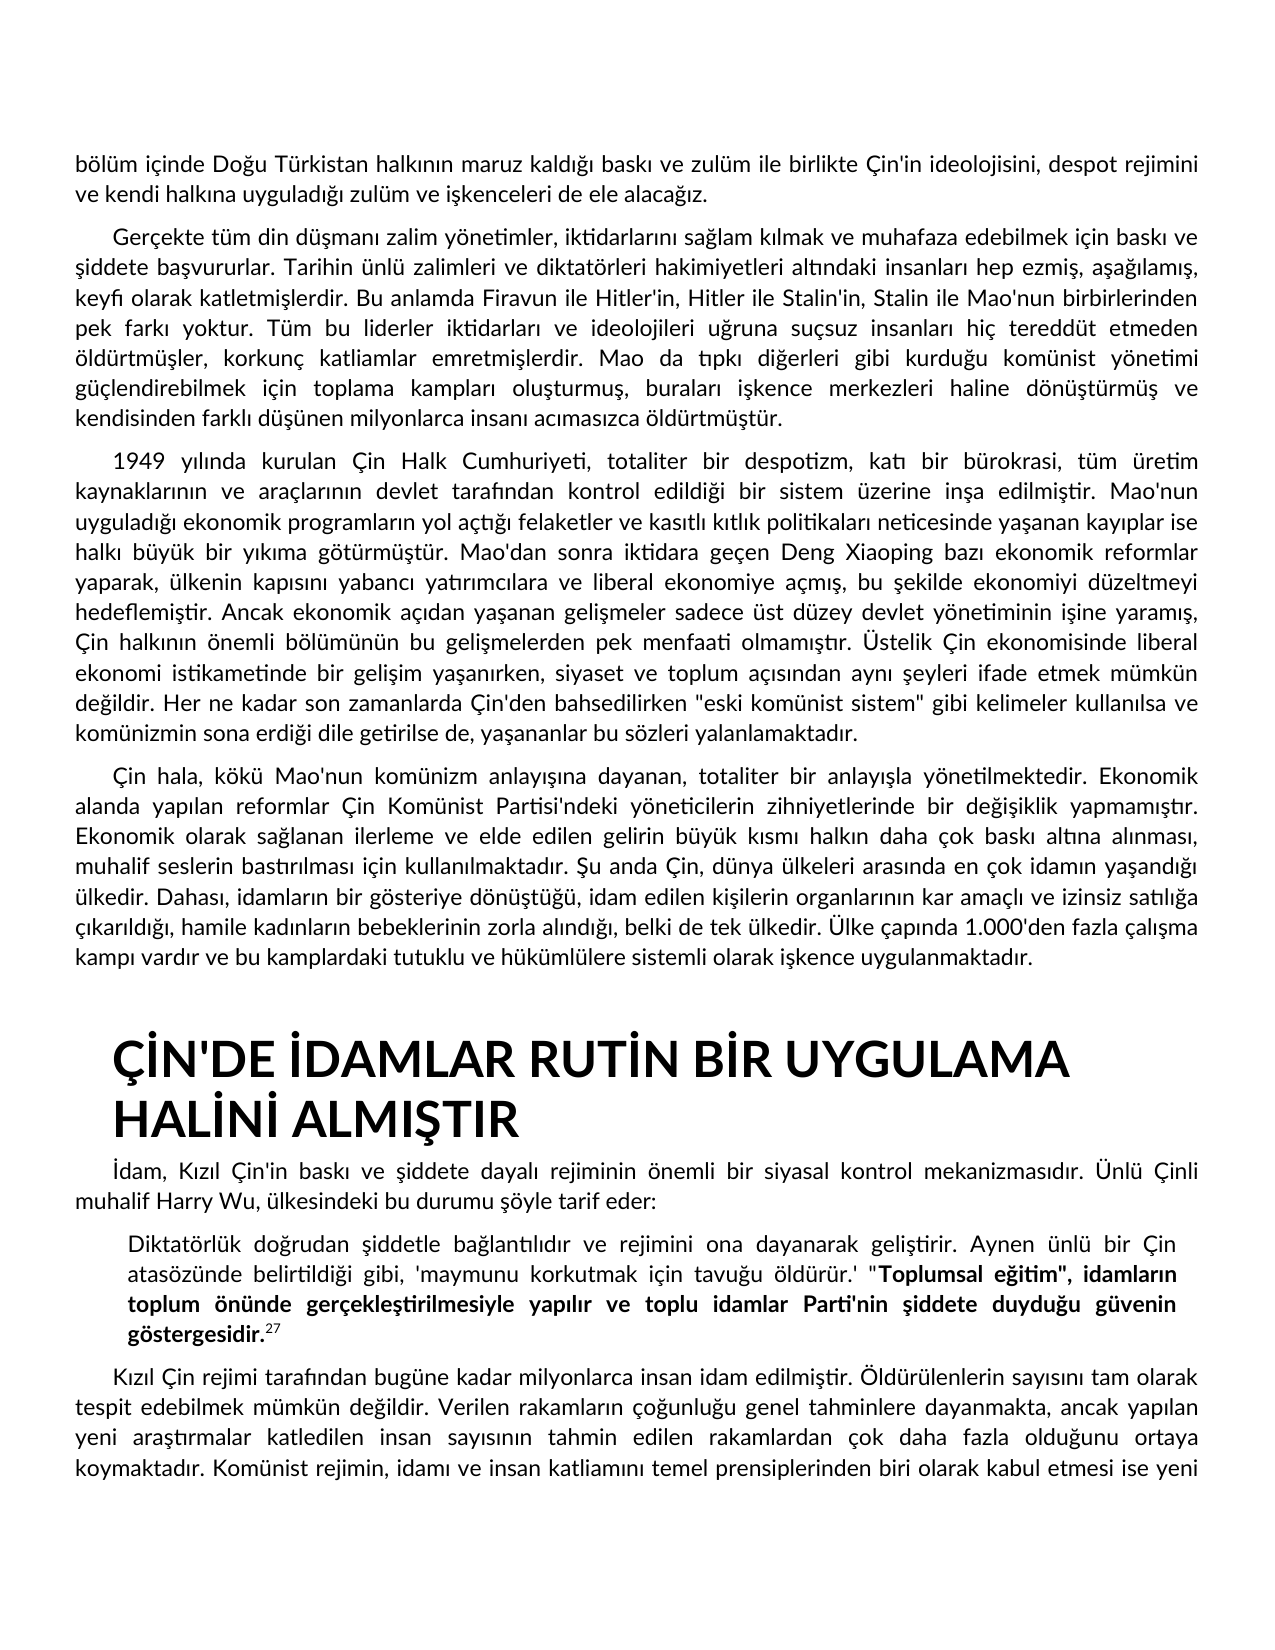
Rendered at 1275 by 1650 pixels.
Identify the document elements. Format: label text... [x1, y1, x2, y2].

text bölüm içinde Doğu Türkistan halkının maruz kaldığı baskı ve zulüm ile birlikte Çin'in ideolojisini, despot rejimini ve kendi halkına uyguladığı zulüm ve işkenceleri de ele alacağız. [75, 150, 1200, 208]
text 1949 yılında kurulan Çin Halk Cumhuriyeti, totaliter bir despotizm, katı bir bürokrasi, tüm üretim kaynaklarının ve araçlarının devlet tarafından kontrol edildiği bir sistem üzerine inşa edilmiştir. Mao'nun uyguladığı ekonomik programların yol açtığı felaketler ve kasıtlı kıtlık politikaları neticesinde yaşanan kayıplar ise halkı büyük bir yıkıma götürmüştür. Mao'dan sonra iktidara geçen Deng Xiaoping bazı ekonomik reformlar yaparak, ülkenin kapısını yabancı yatırımcılara ve liberal ekonomiye açmış, bu şekilde ekonomiyi düzeltmeyi hedeflemiştir. Ancak ekonomik açıdan yaşanan gelişmeler sadece üst düzey devlet yönetiminin işine yaramış, Çin halkının önemli bölümünün bu gelişmelerden pek menfaati olmamıştır. Üstelik Çin ekonomisinde liberal ekonomi istikametinde bir gelişim yaşanırken, siyaset ve toplum açısından aynı şeyleri ifade etmek mümkün değildir. Her ne kadar son zamanlarda Çin'den bahsedilirken "eski komünist sistem" gibi kelimeler kullanılsa ve komünizmin sona erdiği dile getirilse de, yaşananlar bu sözleri yalanlamaktadır. [75, 447, 1200, 746]
text Kızıl Çin rejimi tarafından bugüne kadar milyonlarca insan idam edilmiştir. Öldürülenlerin sayısını tam olarak tespit edebilmek mümkün değildir. Verilen rakamların çoğunluğu genel tahminlere dayanmakta, ancak yapılan yeni araştırmalar katledilen insan sayısının tahmin edilen rakamlardan çok daha fazla olduğunu ortaya koymaktadır. Komünist rejimin, idamı ve insan katliamını temel prensiplerinden biri olarak kabul etmesi ise yeni [75, 1363, 1200, 1481]
subtitle ÇİN'DE İDAMLAR RUTİN BİR UYGULAMA HALİNİ ALMIŞTIR [112, 1028, 1200, 1148]
text Diktatörlük doğrudan şiddetle bağlantılıdır ve rejimini ona dayanarak geliştirir. Aynen ünlü bir Çin atasözünde belirtildiği gibi, 'maymunu korkutmak için tavuğu öldürür.' "Toplumsal eğitim", idamların toplum önünde gerçekleştirilmesiyle yapılır ve toplu idamlar Parti'nin şiddete duyduğu güvenin göstergesidir.27 [127, 1229, 1177, 1347]
text İdam, Kızıl Çin'in baskı ve şiddete dayalı rejiminin önemli bir siyasal kontrol mekanizmasıdır. Ünlü Çinli muhalif Harry Wu, ülkesindeki bu durumu şöyle tarif eder: [75, 1156, 1200, 1214]
text Çin hala, kökü Mao'nun komünizm anlayışına dayanan, totaliter bir anlayışla yönetilmektedir. Ekonomik alanda yapılan reformlar Çin Komünist Partisi'ndeki yöneticilerin zihniyetlerinde bir değişiklik yapmamıştır. Ekonomik olarak sağlanan ilerleme ve elde edilen gelirin büyük kısmı halkın daha çok baskı altına alınması, muhalif seslerin bastırılması için kullanılmaktadır. Şu anda Çin, dünya ülkeleri arasında en çok idamın yaşandığı ülkedir. Dahası, idamların bir gösteriye dönüştüğü, idam edilen kişilerin organlarının kar amaçlı ve izinsiz satılığa çıkarıldığı, hamile kadınların bebeklerinin zorla alındığı, belki de tek ülkedir. Ülke çapında 1.000'den fazla çalışma kampı vardır ve bu kamplardaki tutuklu ve hükümlülere sistemli olarak işkence uygulanmaktadır. [75, 761, 1200, 970]
text Gerçekte tüm din düşmanı zalim yönetimler, iktidarlarını sağlam kılmak ve muhafaza edebilmek için baskı ve şiddete başvururlar. Tarihin ünlü zalimleri ve diktatörleri hakimiyetleri altındaki insanları hep ezmiş, aşağılamış, keyfi olarak katletmişlerdir. Bu anlamda Firavun ile Hitler'in, Hitler ile Stalin'in, Stalin ile Mao'nun birbirlerinden pek farkı yoktur. Tüm bu liderler iktidarları ve ideolojileri uğruna suçsuz insanları hiç tereddüt etmeden öldürtmüşler, korkunç katliamlar emretmişlerdir. Mao da tıpkı diğerleri gibi kurduğu komünist yönetimi güçlendirebilmek için toplama kampları oluşturmuş, buraları işkence merkezleri haline dönüştürmüş ve kendisinden farklı düşünen milyonlarca insanı acımasızca öldürtmüştür. [75, 223, 1200, 432]
